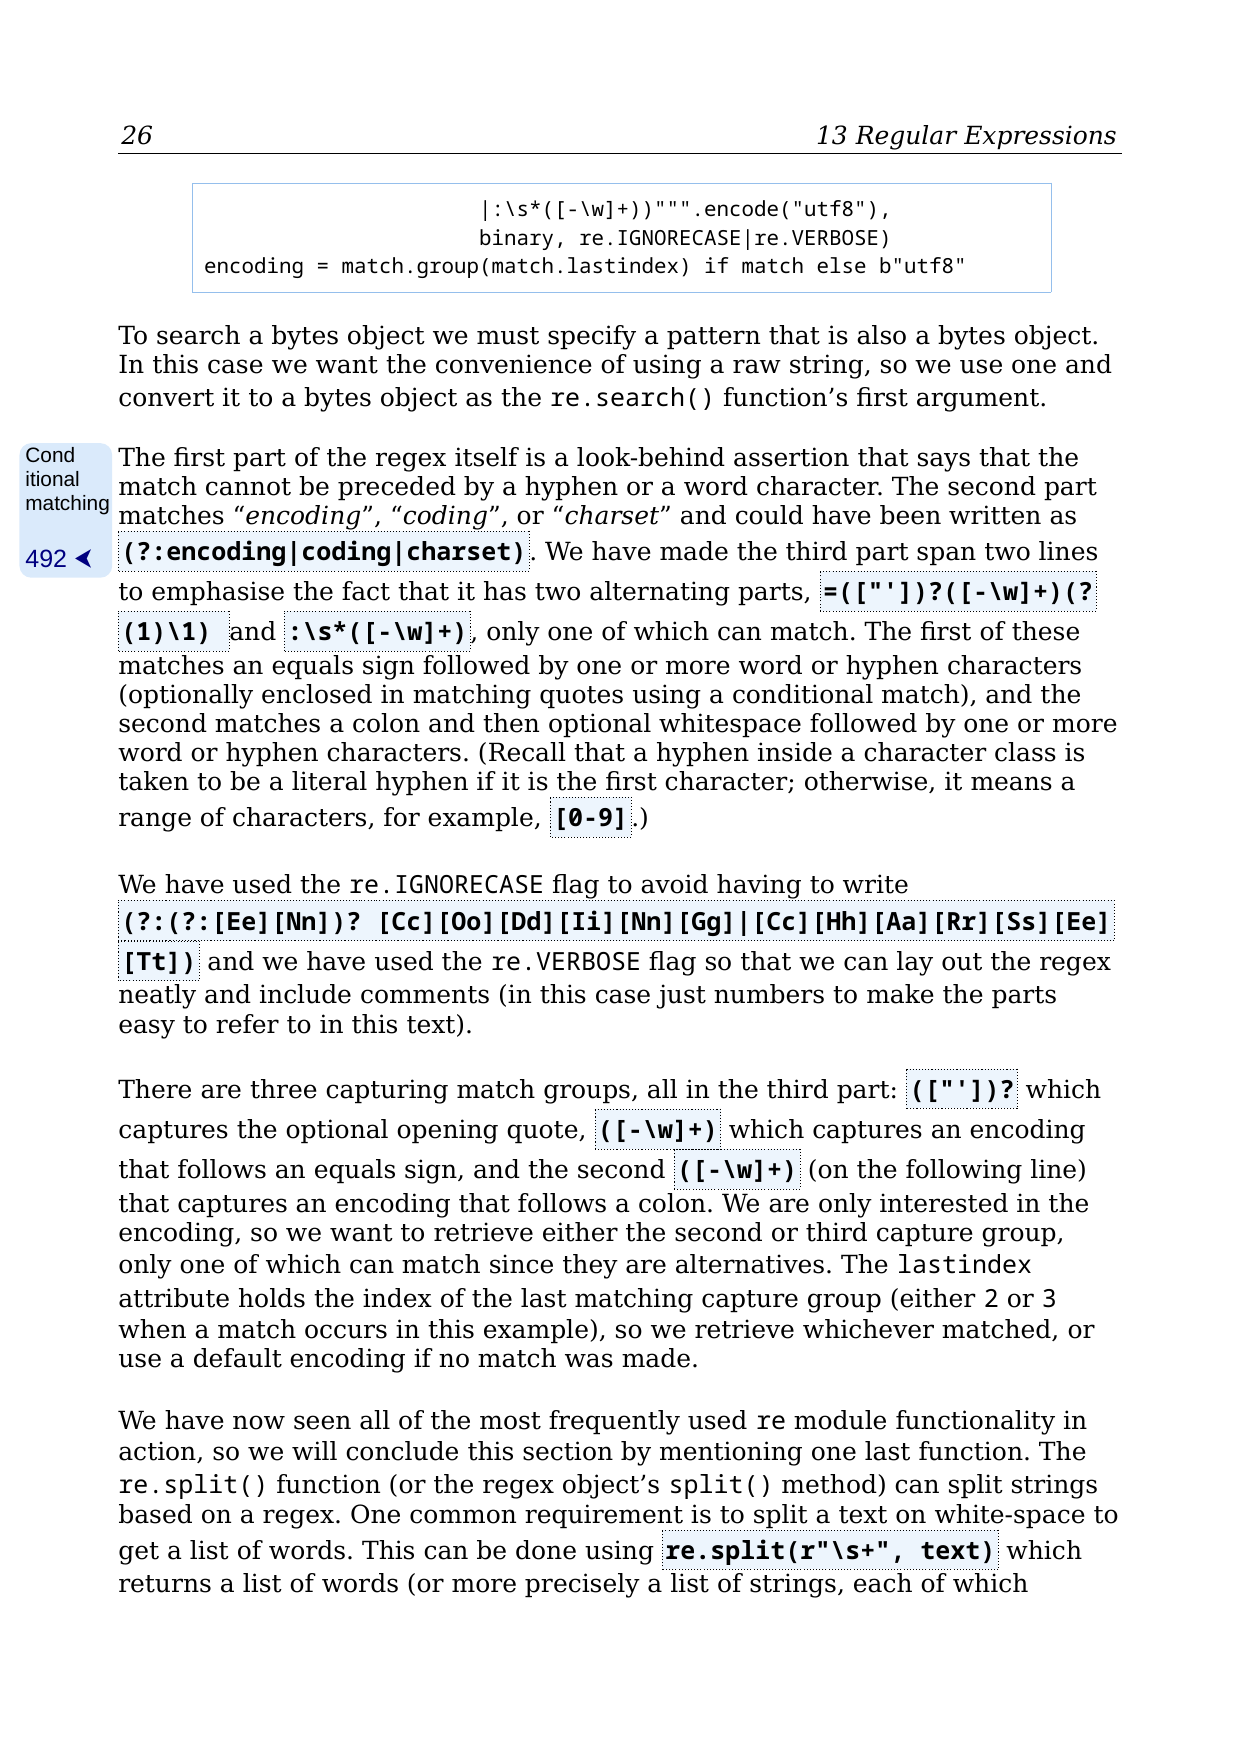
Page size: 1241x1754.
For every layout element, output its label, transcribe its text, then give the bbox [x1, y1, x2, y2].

text binary, re.IGNORECASE|re.VERBOSE) [193, 211, 1051, 239]
text encoding = match.group(match.lastindex) if match else b"utf8" [193, 239, 1051, 292]
text The first part of the regex itself is a look-behind assertion that says that the match cannot be preceded by a hyphen or a word character. The second part matches “encoding”, “coding”, or “charset” and could have been written as (?:encoding|coding|charset). We have made the third part span two lines to emphasise the fact that it has two alternating parts, =(["'])?([-\w]+)(?(1)\1) and :\s*([-\w]+), only one of which can match. The first of these matches an equals sign followed by one or more word or hyphen characters (optionally enclosed in matching quotes using a conditional match), and the second matches a colon and then optional whitespace followed by one or more word or hyphen characters. (Recall that a hyphen inside a character class is taken to be a literal hyphen if it is the first character; otherwise, it means a range of characters, for example, [0-9].) [118, 443, 1122, 837]
text To search a bytes object we must specify a pattern that is also a bytes object. In this case we want the convenience of using a raw string, so we use one and convert it to a bytes object as the re.search() function’s first argument. [118, 321, 1122, 414]
text We have now seen all of the most frequently used re module functionality in action, so we will conclude this section by mentioning one last function. The re.split() function (or the regex object’s split() method) can split strings based on a regex. One common requirement is to split a text on white-space to get a list of words. This can be done using re.split(r"\s+", text) which returns a list of words (or more precisely a list of strings, each of which [118, 1403, 1122, 1599]
text |:\s*([-\w]+))""".encode("utf8"), [193, 184, 1051, 211]
text There are three capturing match groups, all in the third part: (["'])? which captures the optional opening quote, ([-\w]+) which captures an encoding that follows an equals sign, and the second ([-\w]+) (on the following line) that captures an encoding that follows a colon. We are only interested in the encoding, so we want to retrieve either the second or third capture group, only one of which can match since they are alternatives. The lastindex attribute holds the index of the last matching capture group (either 2 or 3 when a match occurs in this example), so we retrieve whichever matched, or use a default encoding if no match was made. [118, 1068, 1122, 1373]
text We have used the re.IGNORECASE flag to avoid having to write (?:⁠(?:⁠[Ee]⁠[Nn])? [Cc][Oo][Dd][Ii][Nn][Gg]|[Cc][Hh][Aa][Rr][Ss][Ee][Tt]) and we have used the re.VERBOSE flag so that we can lay out the regex neatly and include comments (in this case just numbers to make the parts easy to refer to in this text). [118, 866, 1122, 1039]
